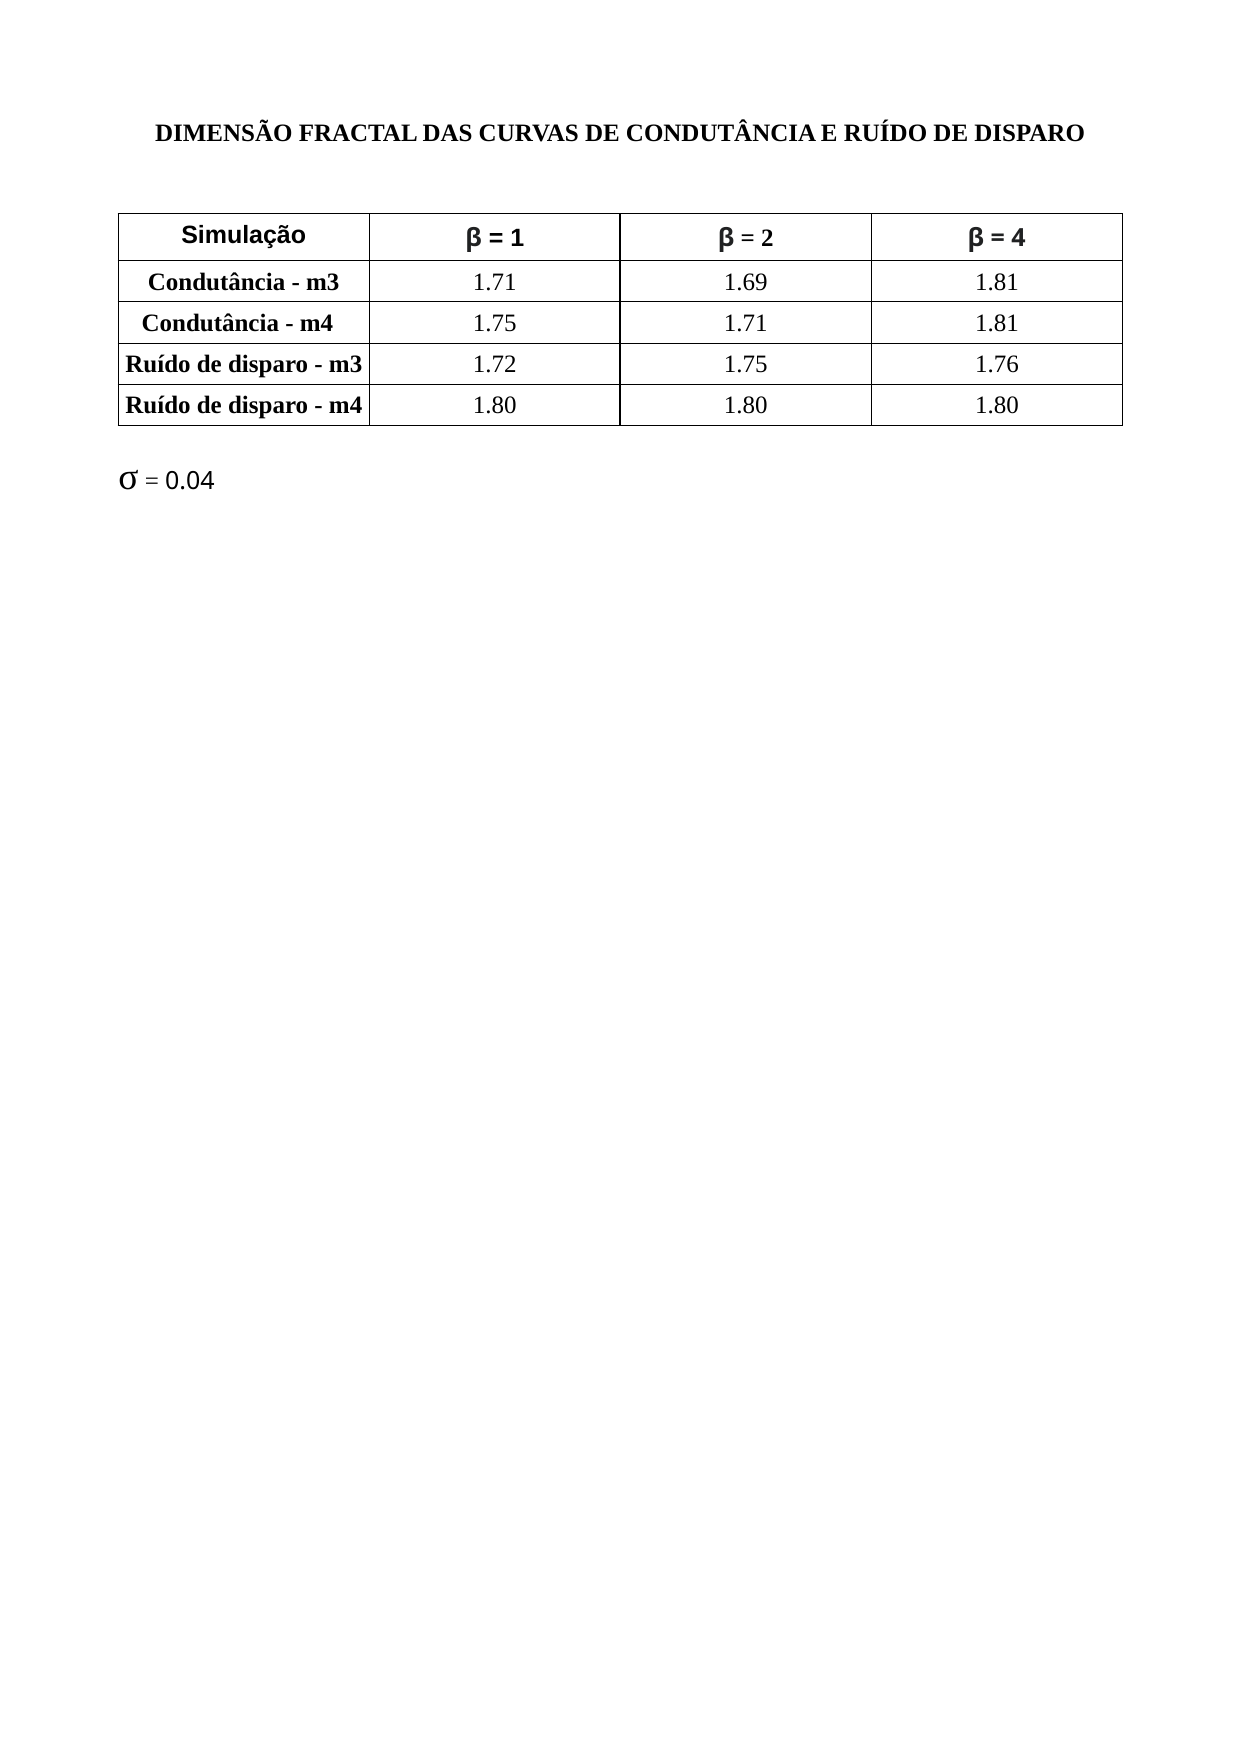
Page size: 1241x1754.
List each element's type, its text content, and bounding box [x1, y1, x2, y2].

table_header Simulação [119, 214, 369, 260]
table_header β = 1 [370, 214, 619, 260]
table_cell Condutância - m4 [119, 302, 369, 342]
table_cell 1.80 [370, 385, 619, 425]
text DIMENSÃO FRACTAL DAS CURVAS DE CONDUTÂNCIA E RUÍDO DE DISPARO [118, 118, 1122, 147]
table_header β = 4 [872, 214, 1122, 260]
table_cell Ruído de disparo - m3 [119, 344, 369, 384]
table_header β = 2 [621, 214, 871, 260]
table_cell 1.76 [872, 344, 1122, 384]
table_cell 1.80 [621, 385, 871, 425]
table_cell Ruído de disparo - m4 [119, 385, 369, 425]
table_cell 1.81 [872, 302, 1122, 342]
table_cell 1.71 [370, 261, 619, 301]
table_cell 1.69 [621, 261, 871, 301]
table_cell 1.71 [621, 302, 871, 342]
text σ = 0.04 [118, 455, 1122, 498]
table_cell Condutância - m3 [119, 261, 369, 301]
table_cell 1.81 [872, 261, 1122, 301]
table_cell 1.72 [370, 344, 619, 384]
table_cell 1.75 [621, 344, 871, 384]
table_cell 1.80 [872, 385, 1122, 425]
table_cell 1.75 [370, 302, 619, 342]
